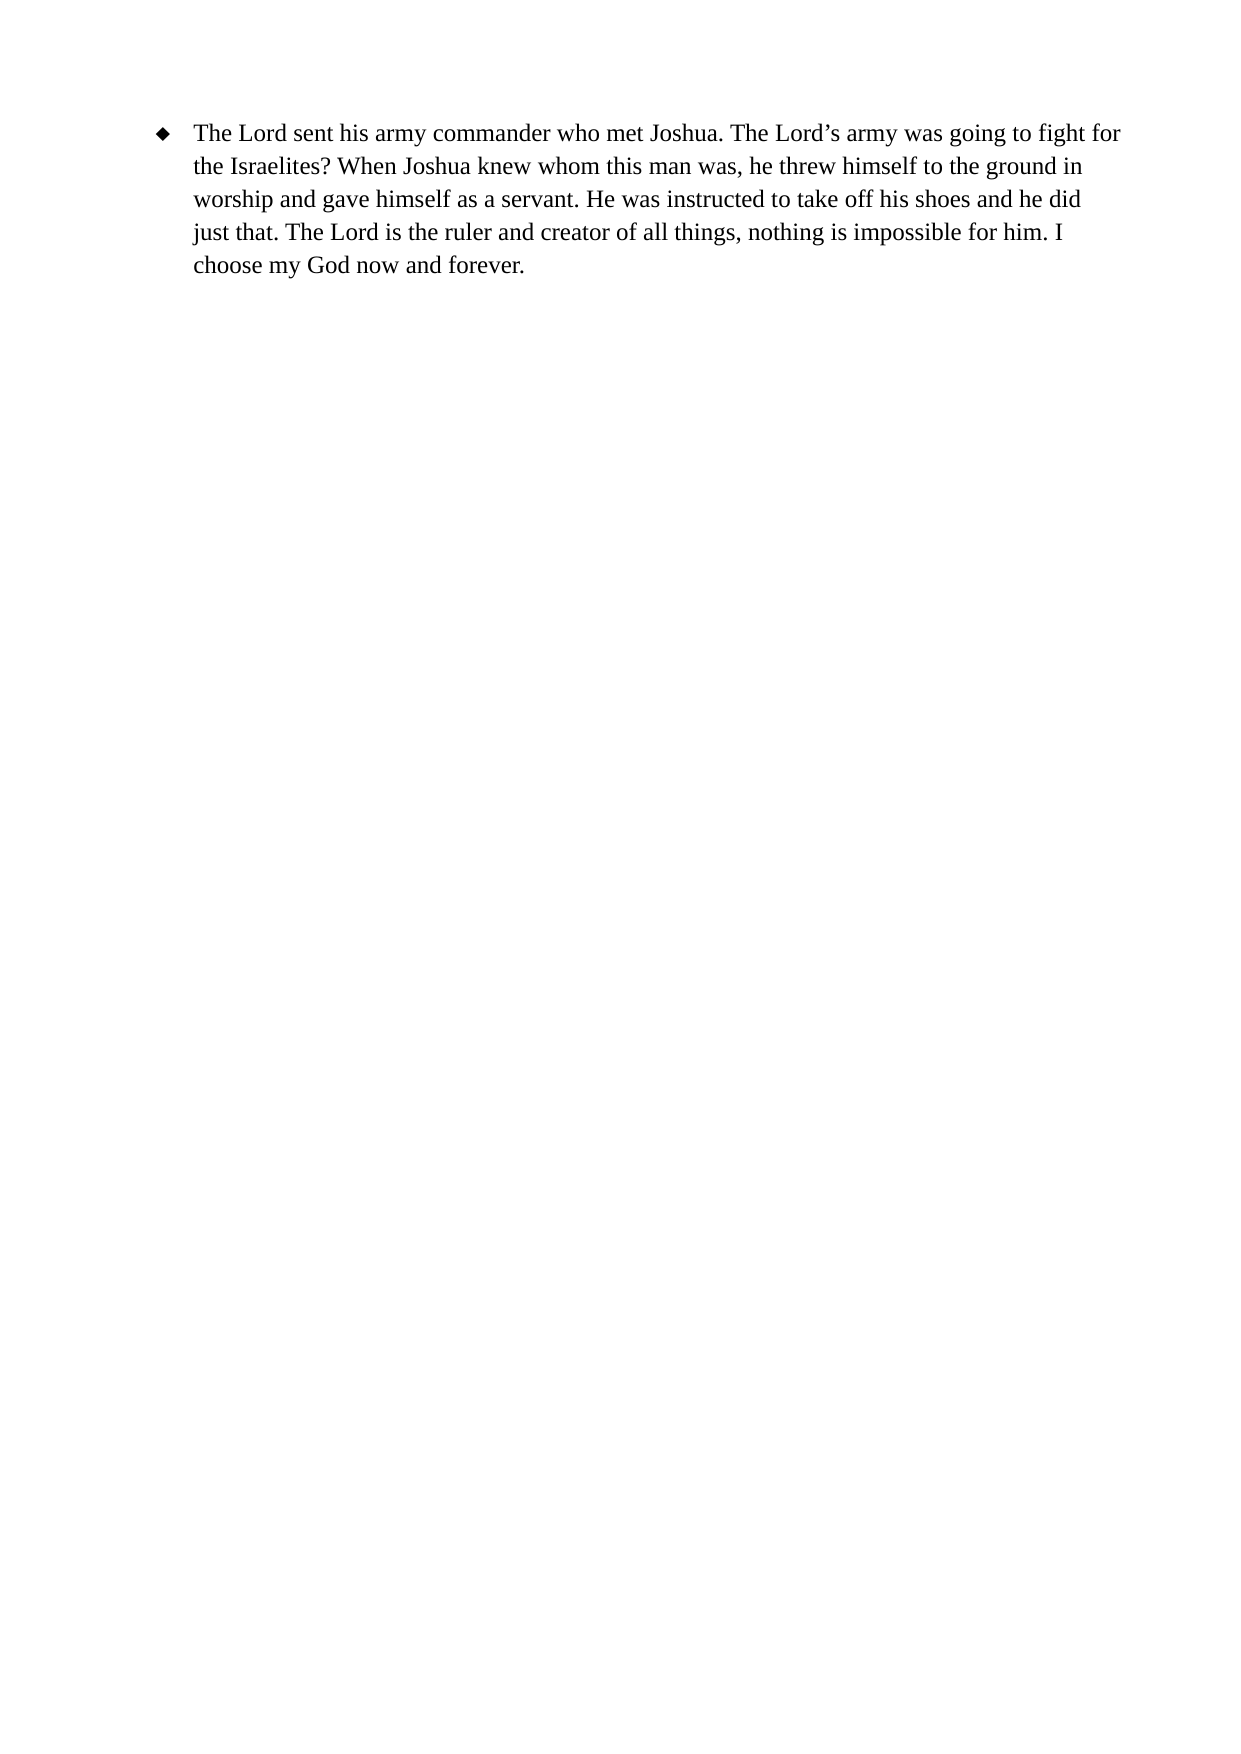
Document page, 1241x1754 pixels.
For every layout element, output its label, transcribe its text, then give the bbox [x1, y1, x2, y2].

list The Lord sent his army commander who met Joshua. The Lord’s army was going to fight for the Israelites? When Joshua knew whom this man was, he threw himself to the ground in worship and gave himself as a servant. He was instructed to take off his shoes and he did just that. The Lord is the ruler and creator of all things, nothing is impossible for him. I choose my God now and forever. [156, 118, 1122, 279]
